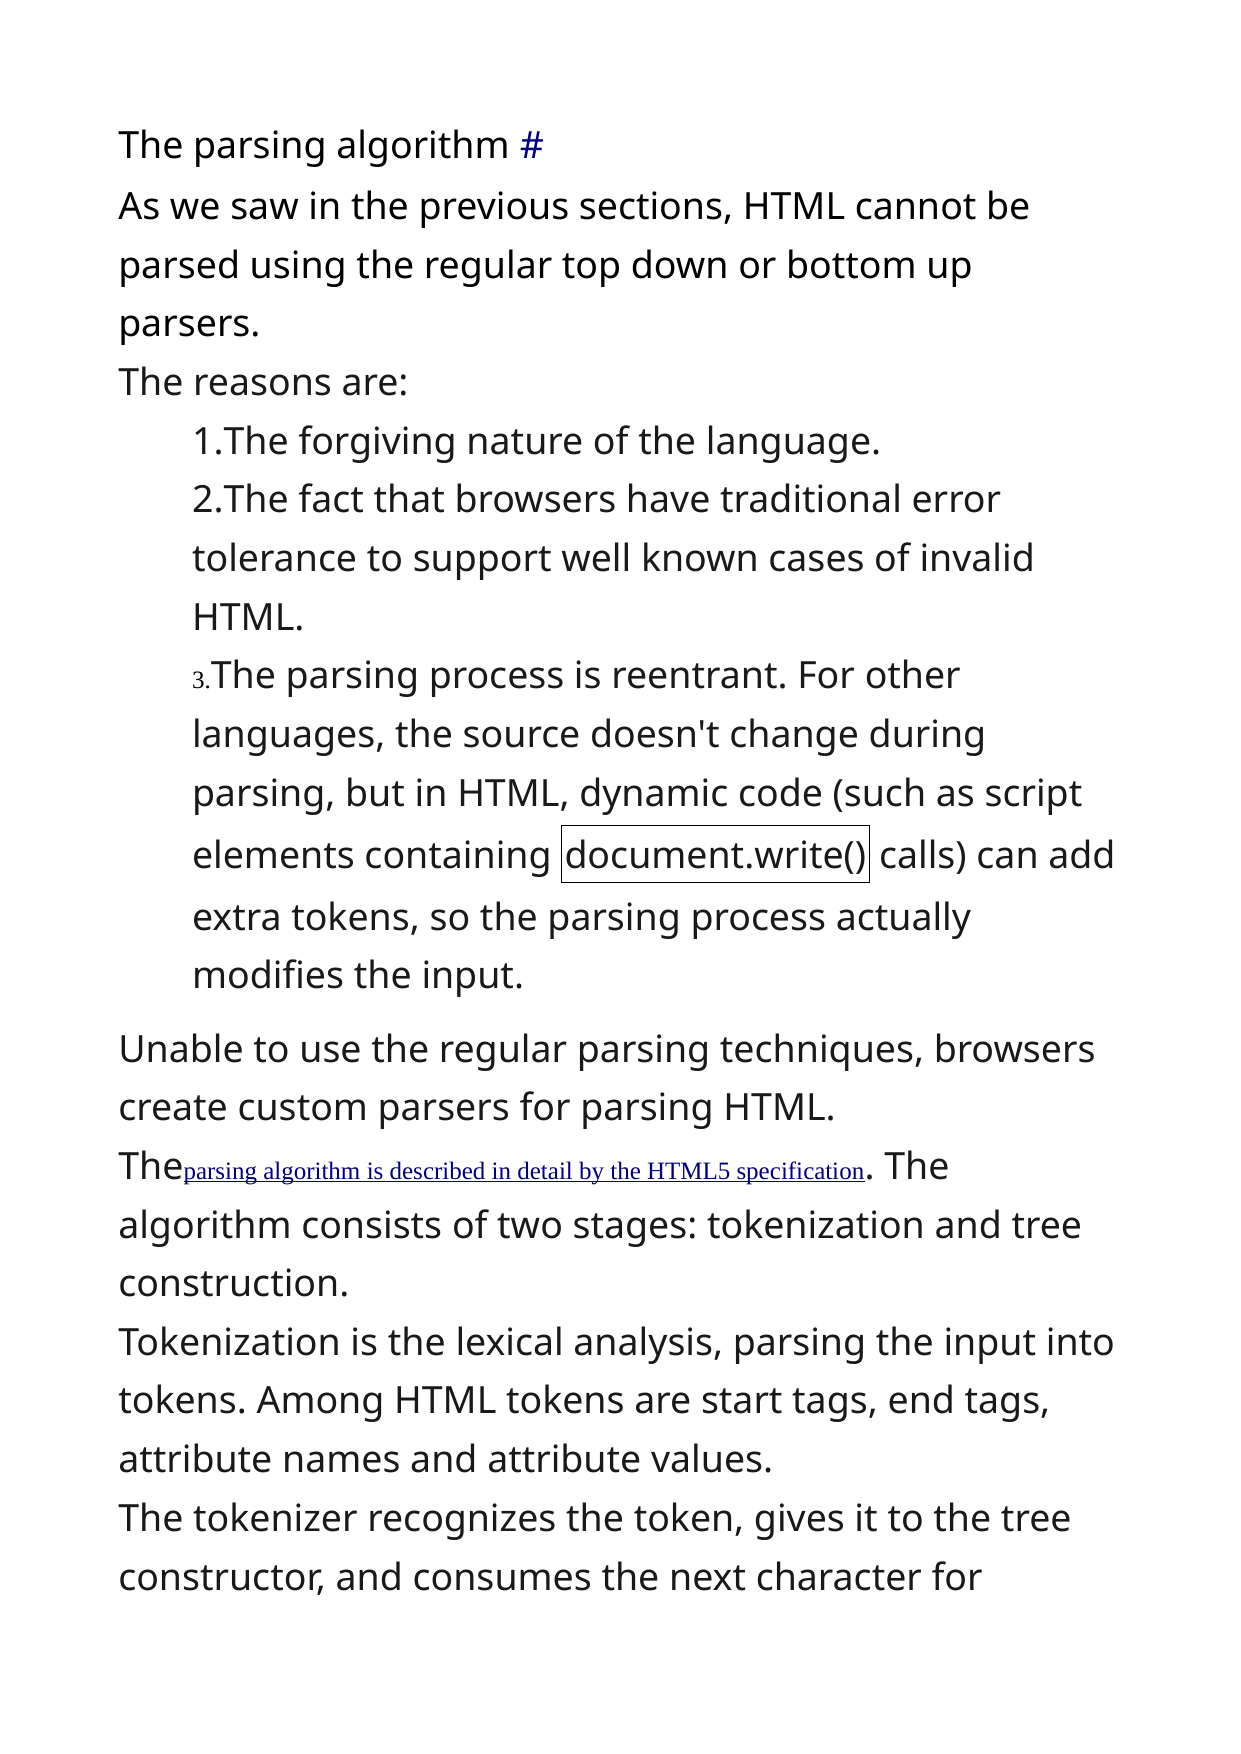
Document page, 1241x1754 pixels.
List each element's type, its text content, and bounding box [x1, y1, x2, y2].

text Theparsing algorithm is described in detail by the HTML5 specification. The algorithm consists of two stages: tokenization and tree construction. [118, 1139, 1122, 1308]
list The parsing process is reentrant. For other languages, the source doesn't change during parsing, but in HTML, dynamic code (such as script elements containing document.write() calls) can add extra tokens, so the parsing process actually modifies the input. [118, 648, 1122, 1000]
text As we saw in the previous sections, HTML cannot be parsed using the regular top down or bottom up parsers. [118, 179, 1122, 348]
text The tokenizer recognizes the token, gives it to the tree constructor, and consumes the next character for [118, 1491, 1122, 1601]
list The fact that browsers have traditional error tolerance to support well known cases of invalid HTML. [118, 473, 1122, 641]
subtitle The parsing algorithm # [118, 118, 1122, 169]
list The forgiving nature of the language. [118, 414, 1122, 465]
text The reasons are: [118, 355, 1122, 406]
text Tokenization is the lexical analysis, parsing the input into tokens. Among HTML tokens are start tags, end tags, attribute names and attribute values. [118, 1315, 1122, 1483]
text Unable to use the regular parsing techniques, browsers create custom parsers for parsing HTML. [118, 1022, 1122, 1132]
